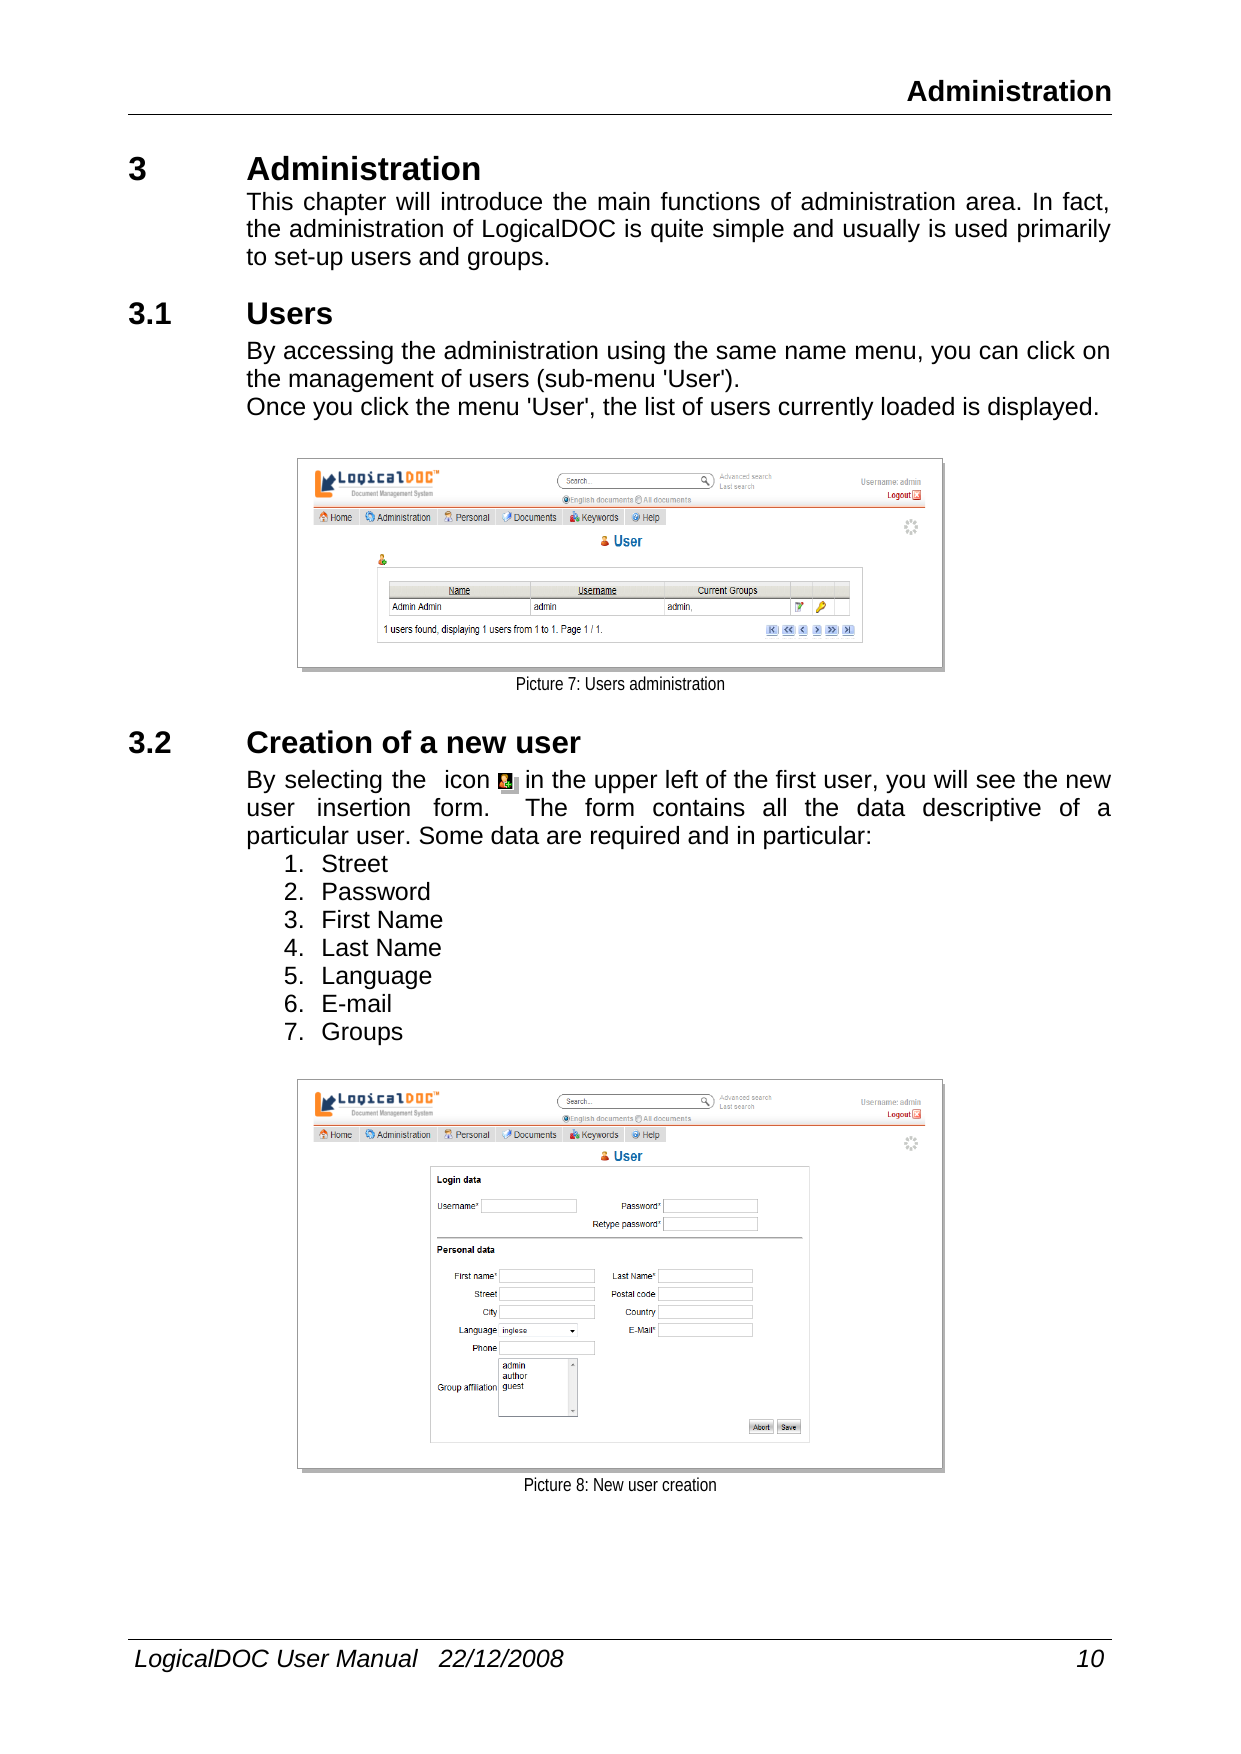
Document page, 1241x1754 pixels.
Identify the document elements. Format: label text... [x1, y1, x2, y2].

text By selecting the icon in the upper left of the first user, you will see the new user insertion form. The form contains all the data descriptive of a particular user. Some data are required and in particular: [246, 766, 1112, 850]
picture [498, 773, 513, 789]
list Language [284, 962, 1112, 989]
list Picture 7: Users administration [297, 668, 943, 695]
text This chapter will introduce the main functions of administration area. In fact, the administration of LogicalDOC is quite simple and usually is used primarily to set-up users and groups. [246, 187, 1112, 271]
list E-mail [284, 989, 1112, 1017]
text By accessing the administration using the same name menu, you can click on the management of users (sub-menu 'User'). [246, 337, 1112, 393]
list Street [284, 850, 1112, 878]
subtitle Users [128, 296, 1112, 331]
list Last Name [284, 934, 1112, 962]
text Picture 8: New user creation [297, 1469, 943, 1496]
subtitle Creation of a new user [128, 446, 1112, 760]
text Once you click the menu 'User', the list of users currently loaded is displayed. [246, 393, 1112, 421]
list Groups [284, 1017, 1112, 1045]
list Password [284, 878, 1112, 906]
subtitle Administration [128, 150, 1112, 187]
picture [313, 1088, 926, 1459]
list First Name [284, 906, 1112, 934]
picture [313, 467, 926, 658]
